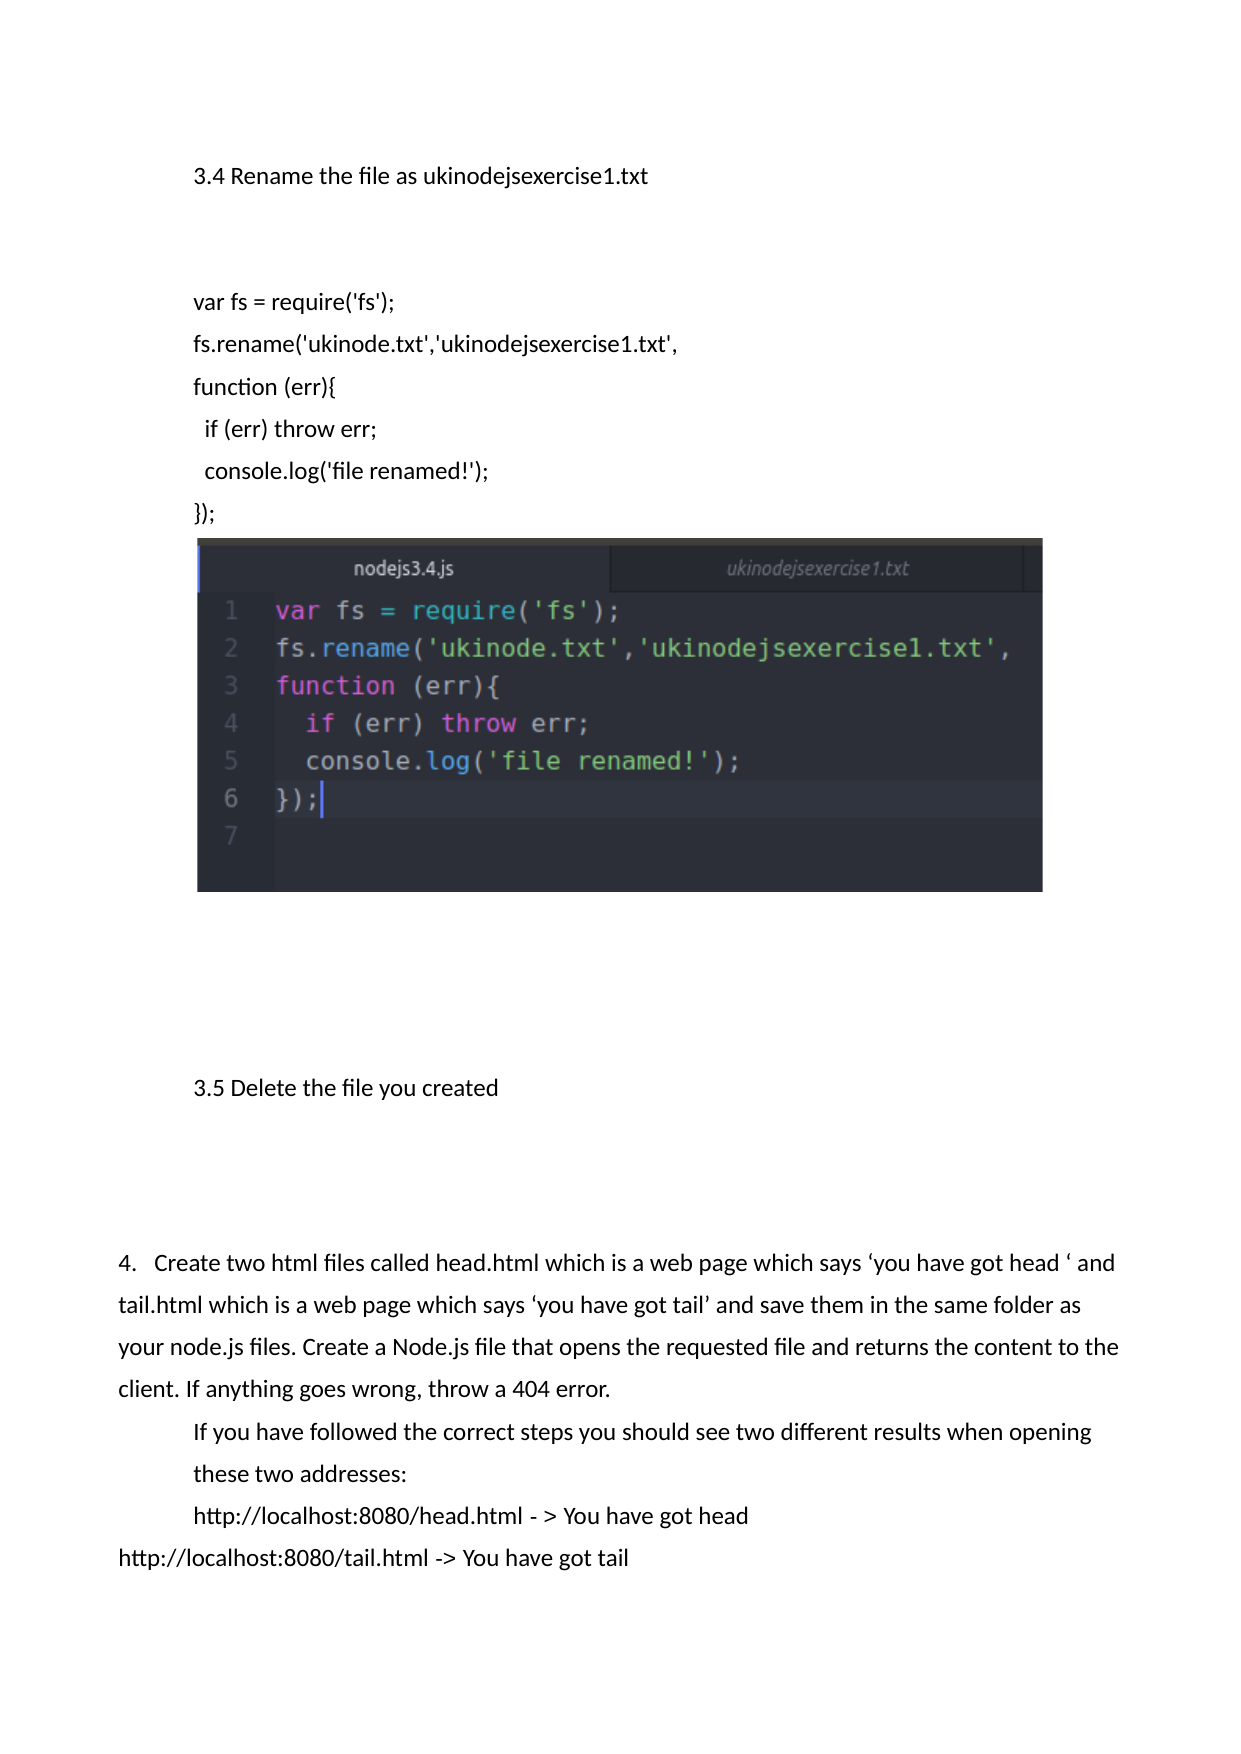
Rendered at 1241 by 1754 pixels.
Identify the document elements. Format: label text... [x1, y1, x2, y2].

text 4. Create two html files called head.html which is a web page which says ‘you have got head ‘ and tail.html which is a web page which says ‘you have got tail’ and save them in the same folder as your node.js files. Create a Node.js file that opens the requested file and returns the content to the client. If anything goes wrong, throw a 404 error. [118, 1247, 1122, 1404]
text 3.5 Delete the file you created [193, 1072, 1122, 1102]
text http://localhost:8080/tail.html -> You have got tail [118, 1542, 1122, 1572]
text If you have followed the correct steps you should see two different results when opening these two addresses: [193, 1416, 1122, 1488]
text http://localhost:8080/head.html - > You have got head [193, 1500, 1122, 1530]
text console.log('file renamed!'); [193, 455, 1122, 485]
text fs.rename('ukinode.txt','ukinodejsexercise1.txt', [193, 328, 1122, 359]
text }); [193, 497, 1122, 527]
text 3.4 Rename the file as ukinodejsexercise1.txt [193, 160, 1122, 191]
picture [197, 538, 1043, 892]
text function (err){ [193, 371, 1122, 401]
text if (err) throw err; [193, 413, 1122, 443]
text var fs = require('fs'); [193, 286, 1122, 317]
